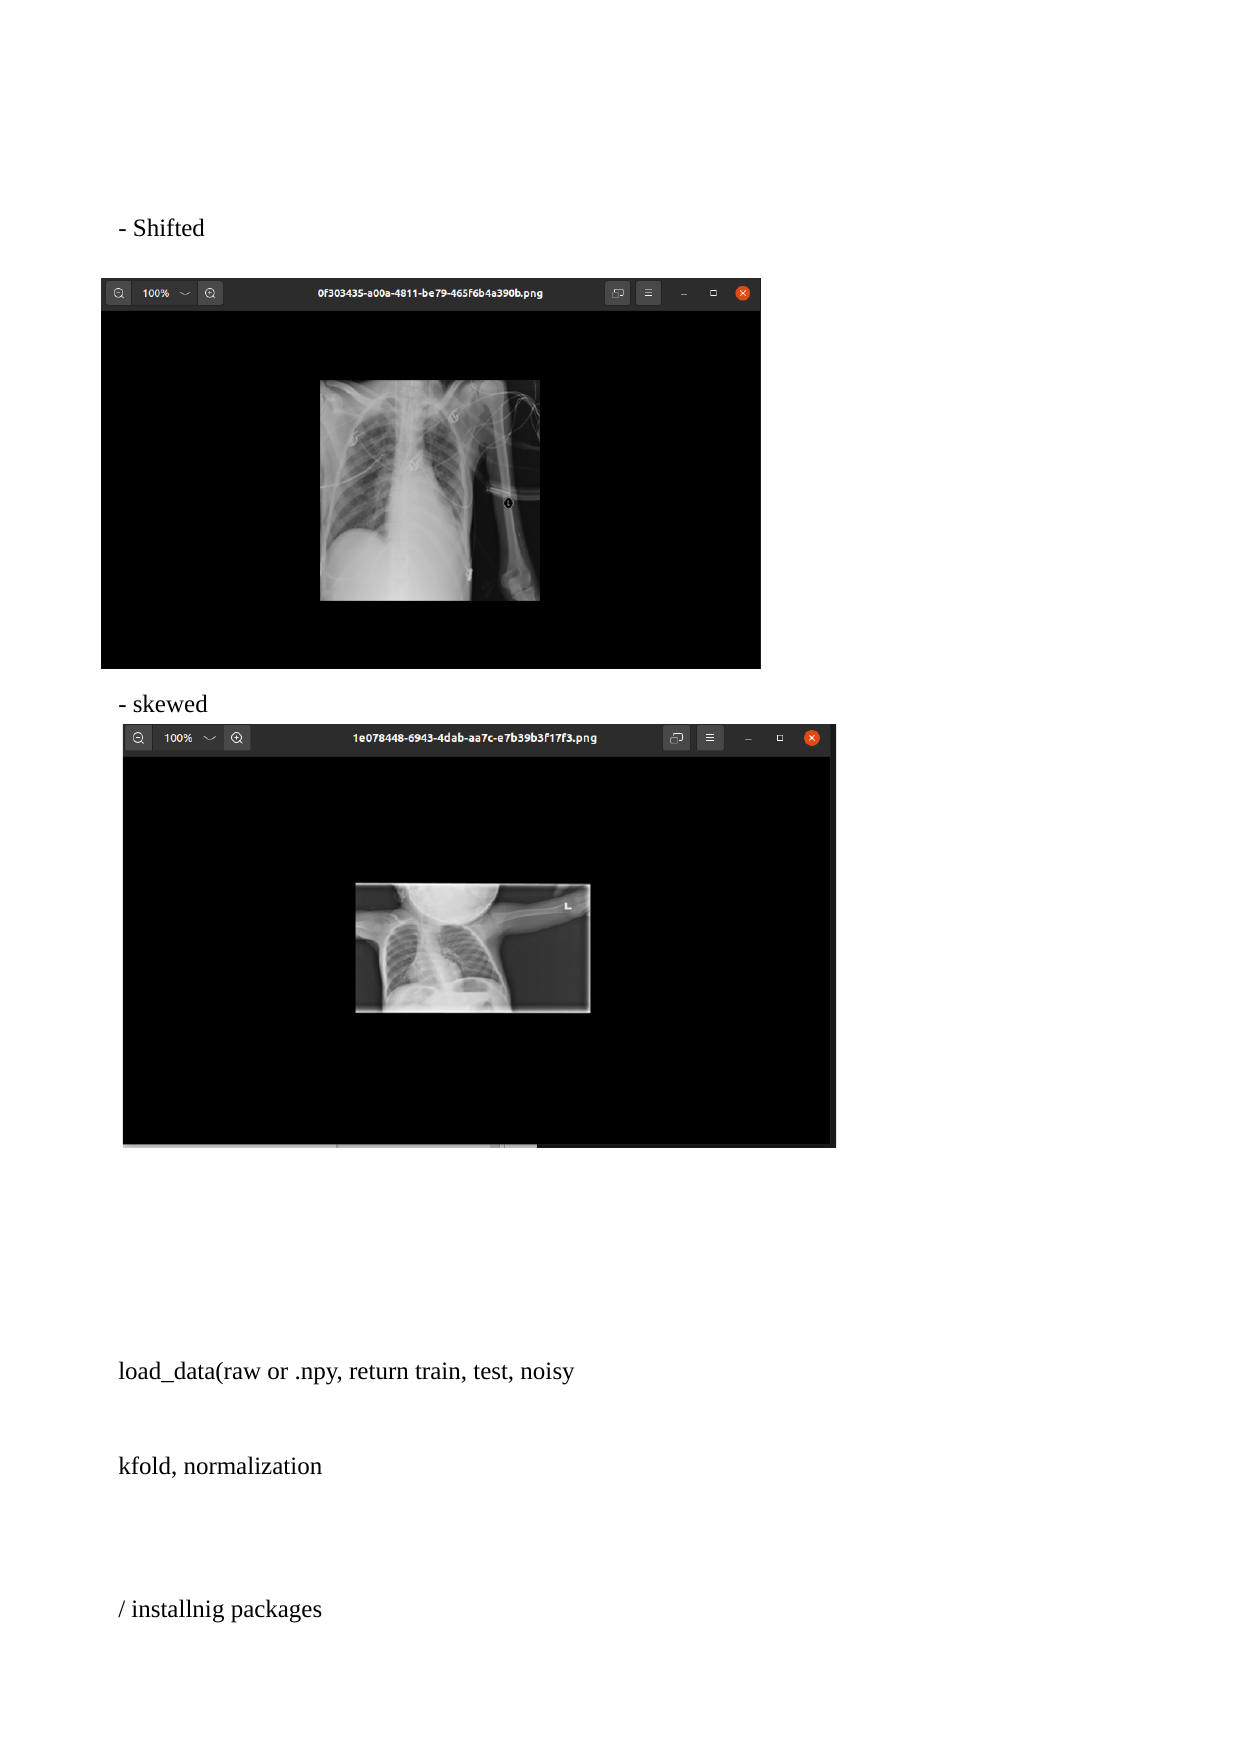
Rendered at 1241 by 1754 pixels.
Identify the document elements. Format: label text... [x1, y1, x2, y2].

picture [101, 278, 761, 669]
text load_data(raw or .npy, return train, test, noisy [118, 1356, 1122, 1384]
text - Shifted [118, 213, 1122, 242]
picture [122, 724, 837, 1148]
text kfold, normalization [118, 1451, 1122, 1480]
text - skewed [118, 689, 1122, 718]
text / installnig packages [118, 1594, 1122, 1623]
